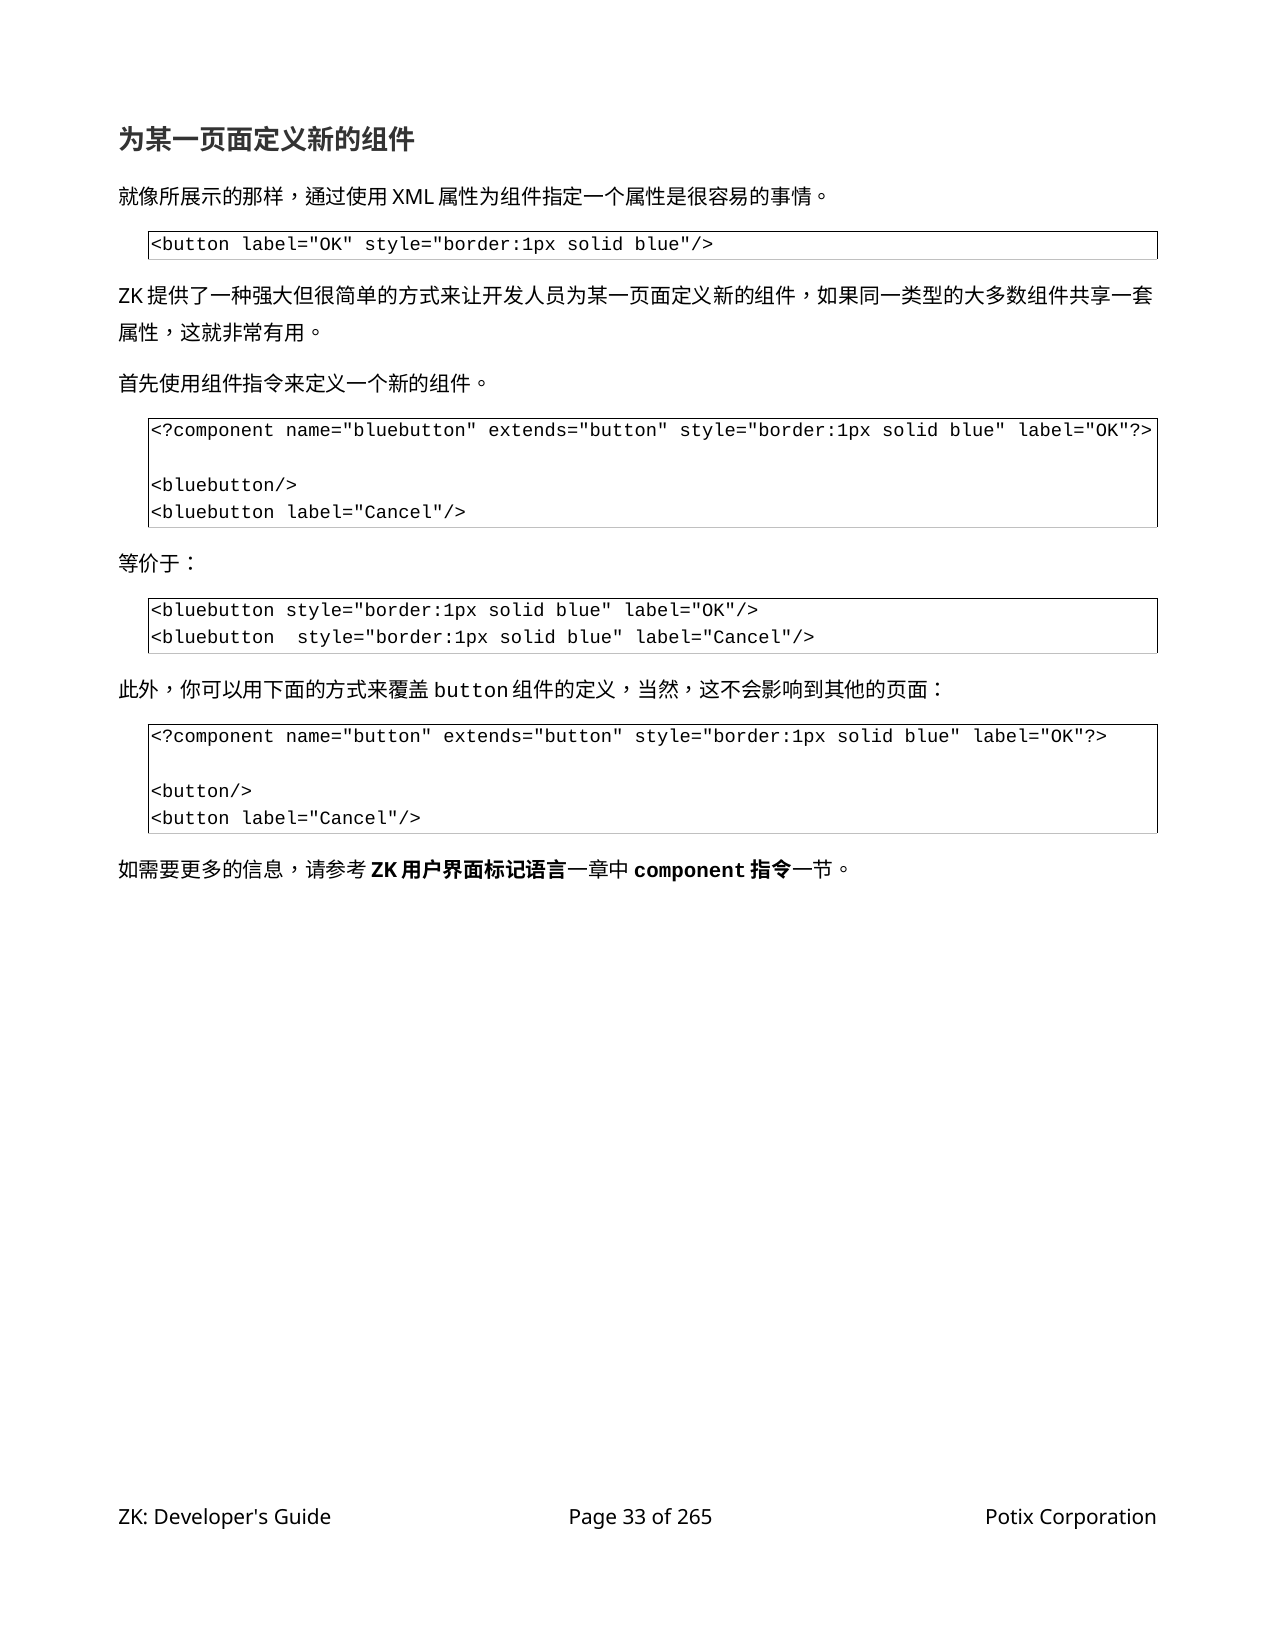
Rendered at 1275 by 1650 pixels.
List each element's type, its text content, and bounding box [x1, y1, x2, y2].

text <bluebutton style="border:1px solid blue" label="Cancel"/> [149, 625, 1157, 653]
text 此外，你可以用下面的方式来覆盖button组件的定义，当然，这不会影响到其他的页面： [118, 673, 1157, 703]
text <?component name="bluebutton" extends="button" style="border:1px solid blue" label="OK"?> [149, 419, 1157, 442]
text <?component name="button" extends="button" style="border:1px solid blue" label="OK"?> [149, 725, 1157, 748]
text 如需要更多的信息，请参考ZK用户界面标记语言一章中component指令一节。 [118, 853, 1157, 884]
text 就像所展示的那样，通过使用XML属性为组件指定一个属性是很容易的事情。 [118, 181, 1157, 211]
text <bluebutton/> [149, 472, 1157, 497]
text <button label="OK" style="border:1px solid blue"/> [149, 232, 1157, 259]
text <bluebutton style="border:1px solid blue" label="OK"/> [149, 599, 1157, 622]
text <button/> [149, 778, 1157, 803]
text ZK提供了一种强大但很简单的方式来让开发人员为某一页面定义新的组件，如果同一类型的大多数组件共享一套属性，这就非常有用。 [118, 279, 1157, 347]
text <bluebutton label="Cancel"/> [149, 499, 1157, 527]
text 等价于： [118, 547, 1157, 577]
subtitle 为某一页面定义新的组件 [118, 118, 1157, 157]
text <button label="Cancel"/> [149, 806, 1157, 833]
text 首先使用组件指令来定义一个新的组件。 [118, 367, 1157, 397]
